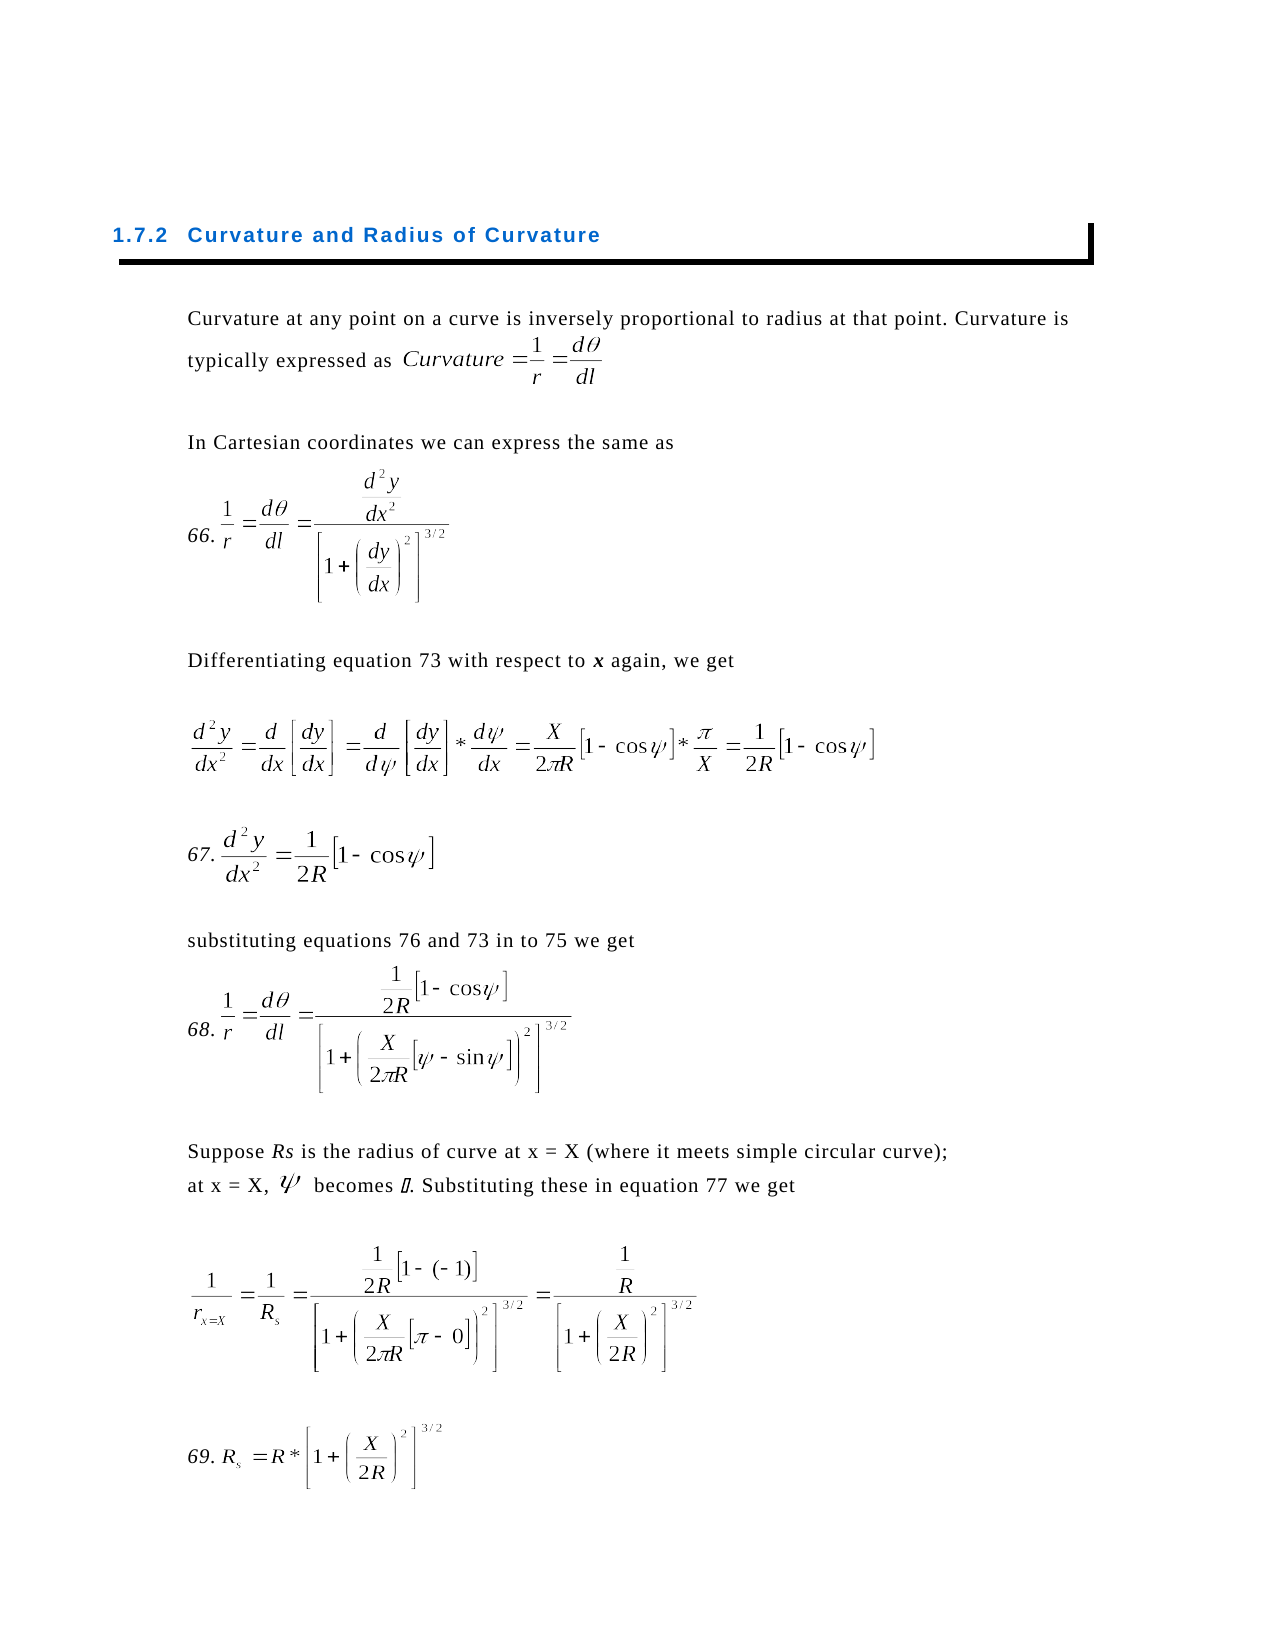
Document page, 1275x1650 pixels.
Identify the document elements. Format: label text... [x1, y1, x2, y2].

text Differentiating equation 73 with respect to x again, we get [187, 648, 1087, 672]
text substituting equations 76 and 73 in to 75 we get [187, 927, 1087, 952]
text at x = X, becomes . Substituting these in equation 77 we get [187, 1171, 1087, 1198]
text Curvature at any point on a curve is inversely proportional to radius at that point. Curvature is typically expressed as [187, 306, 1087, 389]
text Suppose Rs is the radius of curve at x = X (where it meets simple circular curve); [187, 1138, 1087, 1163]
text In Cartesian coordinates we can express the same as [187, 430, 1087, 454]
subtitle Curvature and Radius of Curvature [112, 223, 1087, 259]
